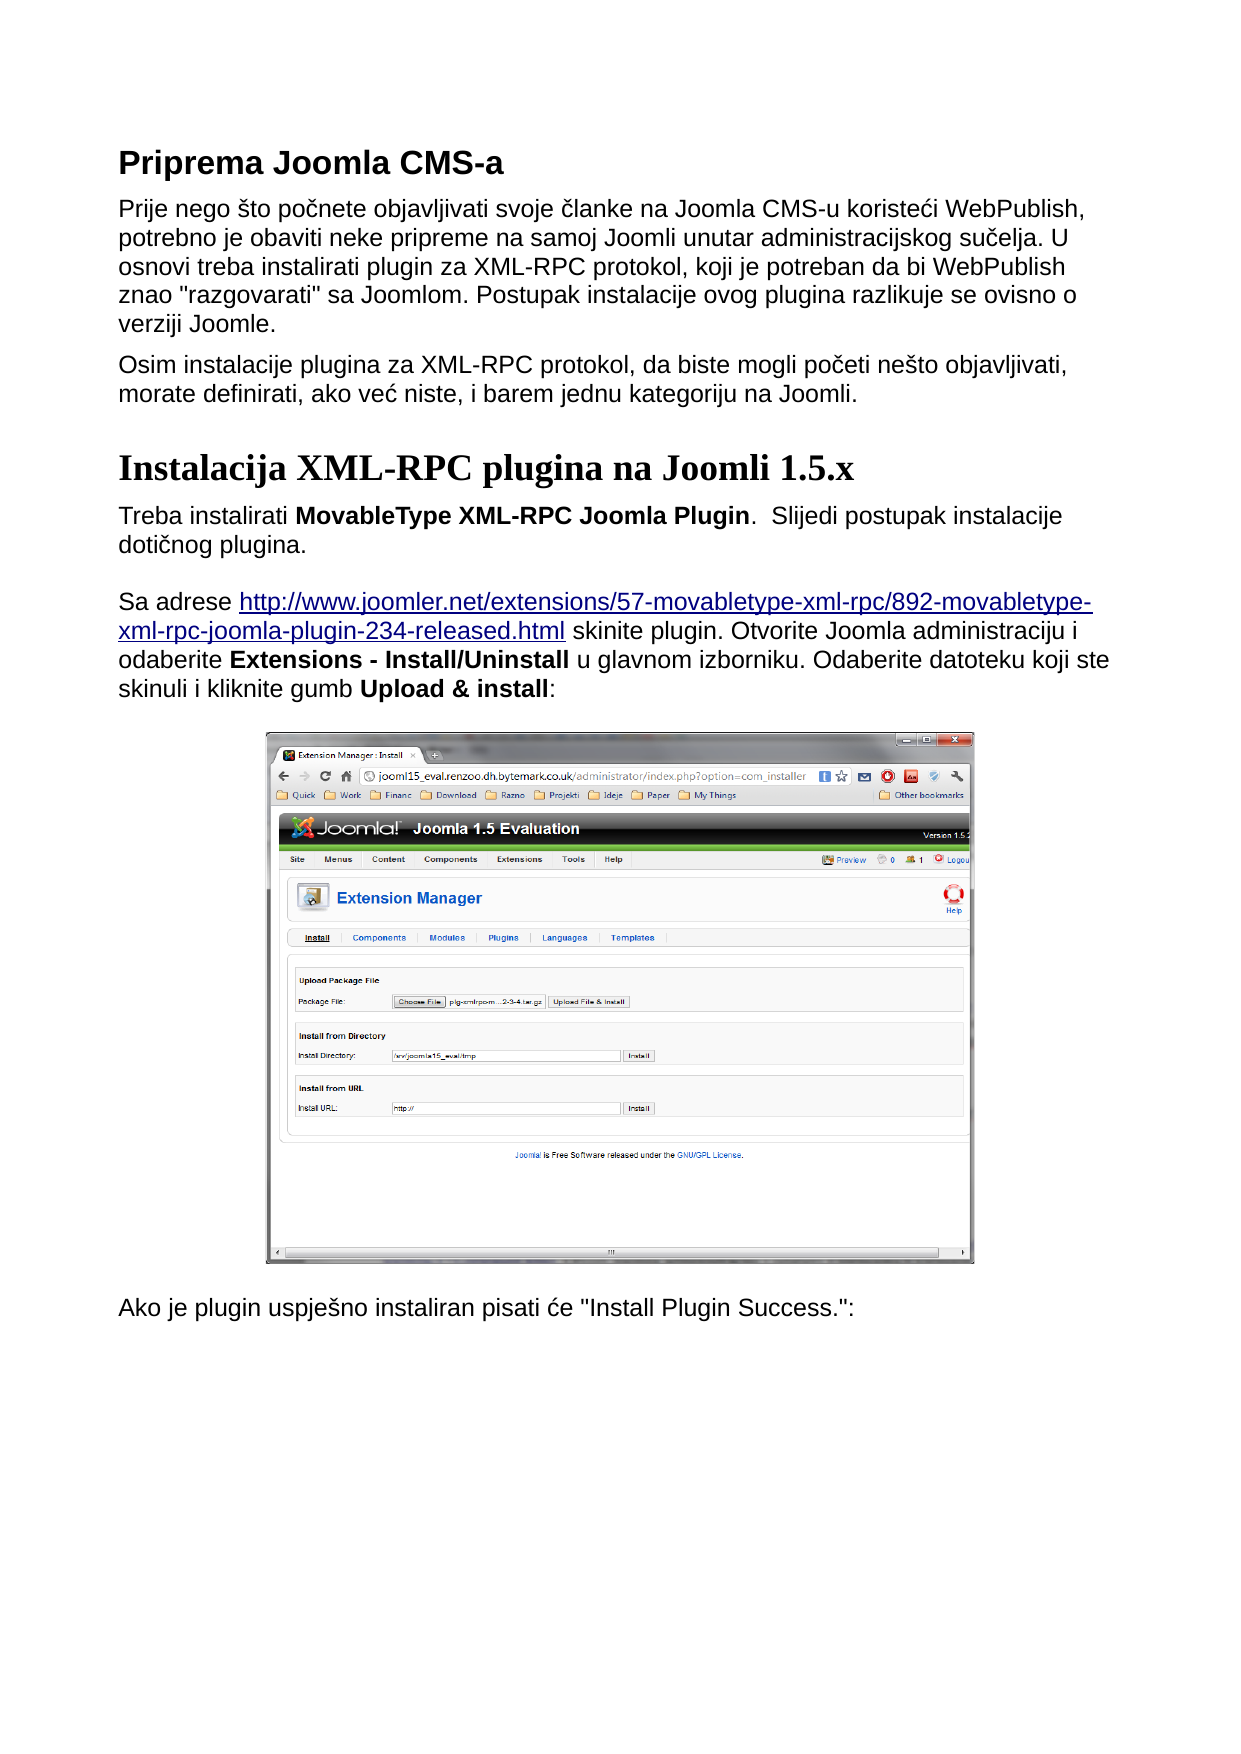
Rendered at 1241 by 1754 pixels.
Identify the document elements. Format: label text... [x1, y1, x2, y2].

subtitle Priprema Joomla CMS-a [118, 143, 1122, 182]
text Prije nego što počnete objavljivati svoje članke na Joomla CMS-u koristeći WebPublish, potrebno je obaviti neke pripreme na samoj Joomli unutar administracijskog sučelja. U osnovi treba instalirati plugin za XML-RPC protokol, koji je potreban da bi WebPublish znao "razgovarati" sa Joomlom. Postupak instalacije ovog plugina razlikuje se ovisno o verziji Joomle. [118, 194, 1122, 338]
text Osim instalacije plugina za XML-RPC protokol, da biste mogli početi nešto objavljivati, morate definirati, ako već niste, i barem jednu kategoriju na Joomli. [118, 351, 1122, 408]
text Ako je plugin uspješno instaliran pisati će "Install Plugin Success.": [118, 1293, 1122, 1321]
subtitle Instalacija XML-RPC plugina na Joomli 1.5.x [118, 446, 1122, 489]
picture [265, 732, 975, 1264]
text Treba instalirati MovableType XML-RPC Joomla Plugin. Slijedi postupak instalacije dotičnog plugina. [118, 501, 1122, 559]
text Sa adrese http://www.joomler.net/extensions/57-movabletype-xml-rpc/892-movabletype-xml-rpc-joomla-plugin-234-released.html skinite plugin. Otvorite Joomla administraciju i odaberite Extensions - Install/Uninstall u glavnom izborniku. Odaberite datoteku koji ste skinuli i kliknite gumb Upload & install: [118, 587, 1122, 702]
